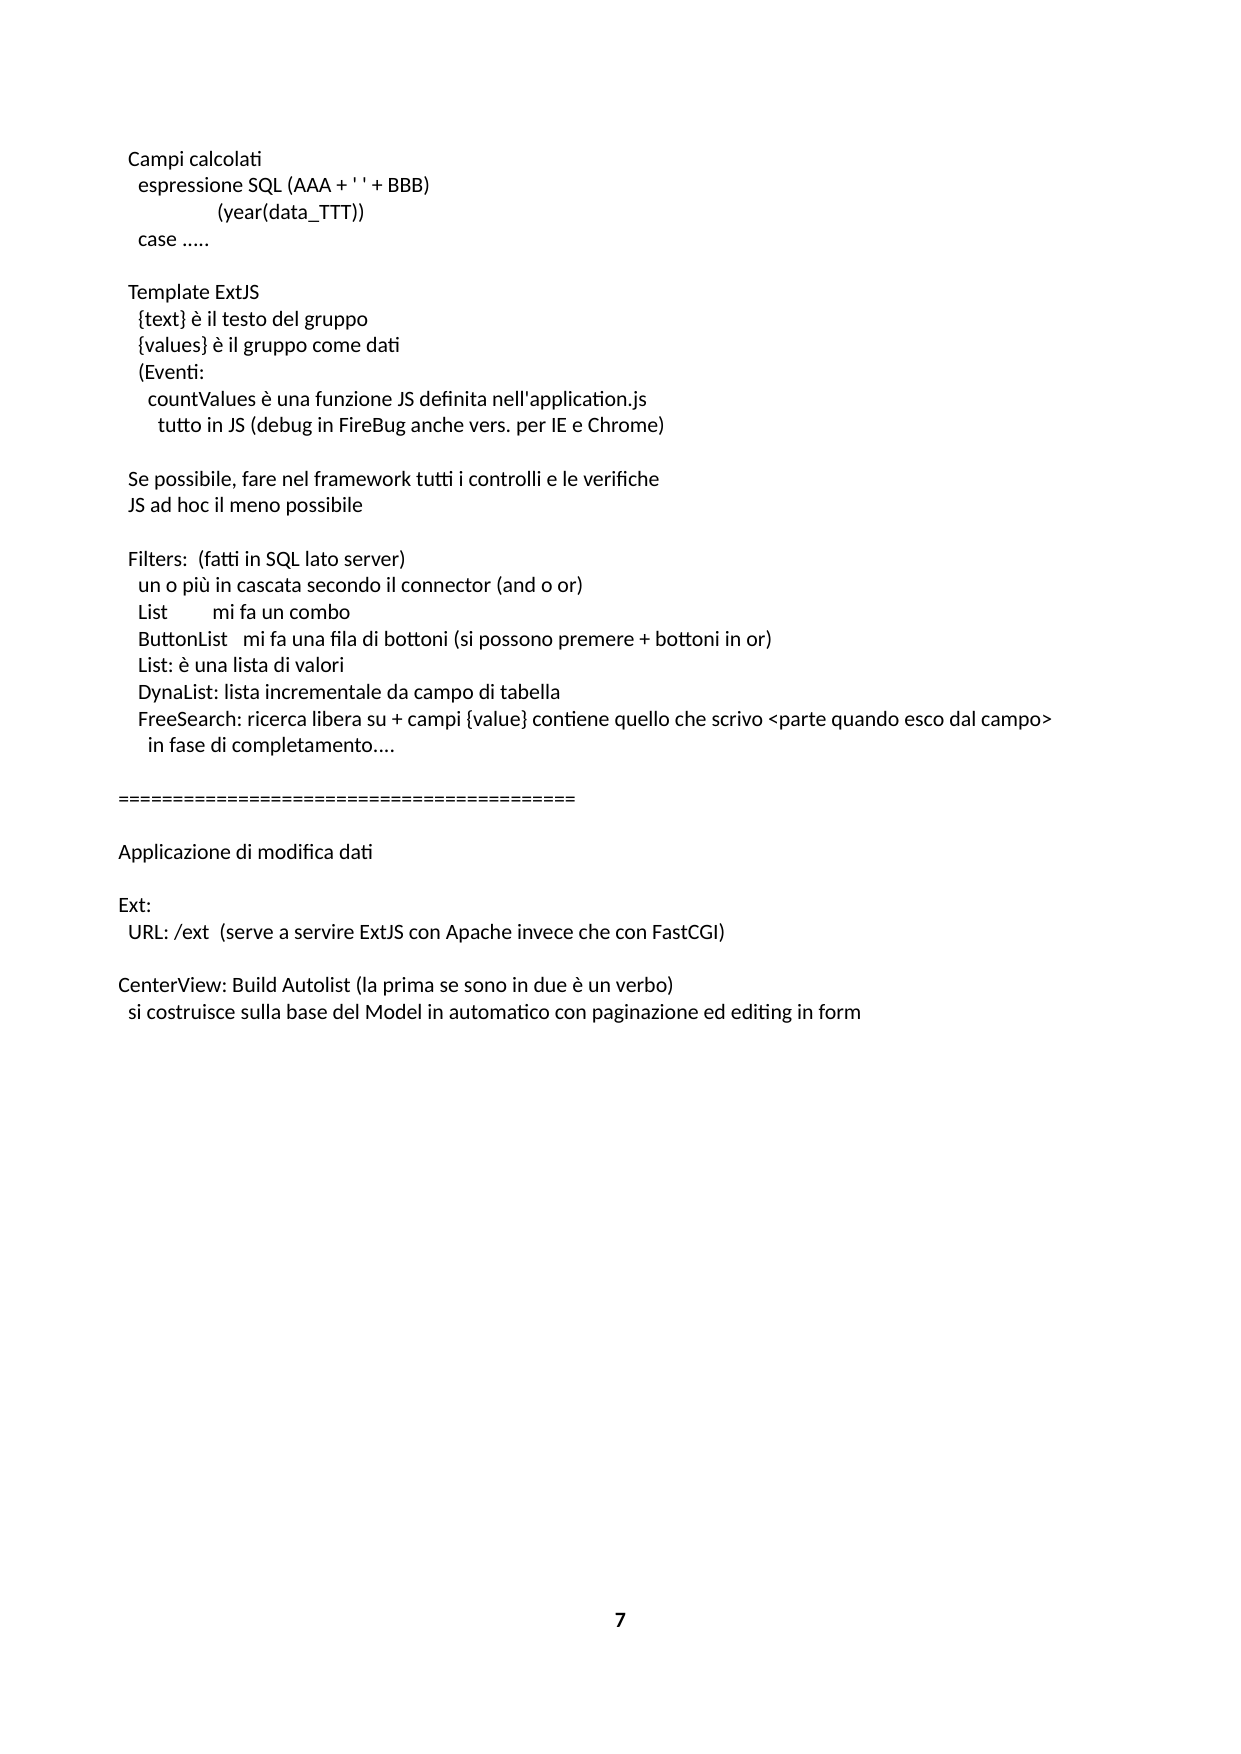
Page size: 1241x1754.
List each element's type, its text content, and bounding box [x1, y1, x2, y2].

text tutto in JS (debug in FireBug anche vers. per IE e Chrome) [118, 411, 1122, 438]
text CenterView: Build Autolist (la prima se sono in due è un verbo) [118, 971, 1122, 998]
text Template ExtJS [118, 278, 1122, 305]
text List: è una lista di valori [118, 651, 1122, 678]
text DynaList: lista incrementale da campo di tabella [118, 678, 1122, 705]
text in fase di completamento.... [118, 731, 1122, 758]
text case ..... [118, 225, 1122, 251]
text ========================================== [118, 785, 1122, 811]
text un o più in cascata secondo il connector (and o or) [118, 571, 1122, 598]
text JS ad hoc il meno possibile [118, 491, 1122, 518]
text ButtonList mi fa una fila di bottoni (si possono premere + bottoni in or) [118, 625, 1122, 651]
text Se possibile, fare nel framework tutti i controlli e le verifiche [118, 465, 1122, 491]
text Ext: [118, 891, 1122, 918]
text Campi calcolati [118, 145, 1122, 171]
text countValues è una funzione JS definita nell'application.js [118, 385, 1122, 411]
text (year(data_TTT)) [118, 198, 1122, 225]
text {values} è il gruppo come dati [118, 331, 1122, 358]
text (Eventi: [118, 358, 1122, 385]
text FreeSearch: ricerca libera su + campi {value} contiene quello che scrivo <parte quando esco dal campo> [118, 705, 1122, 731]
text Applicazione di modifica dati [118, 838, 1122, 865]
text espressione SQL (AAA + ' ' + BBB) [118, 171, 1122, 198]
text {text} è il testo del gruppo [118, 305, 1122, 331]
text URL: /ext (serve a servire ExtJS con Apache invece che con FastCGI) [118, 918, 1122, 945]
text List mi fa un combo [118, 598, 1122, 625]
text si costruisce sulla base del Model in automatico con paginazione ed editing in form [118, 998, 1122, 1025]
text Filters: (fatti in SQL lato server) [118, 545, 1122, 571]
